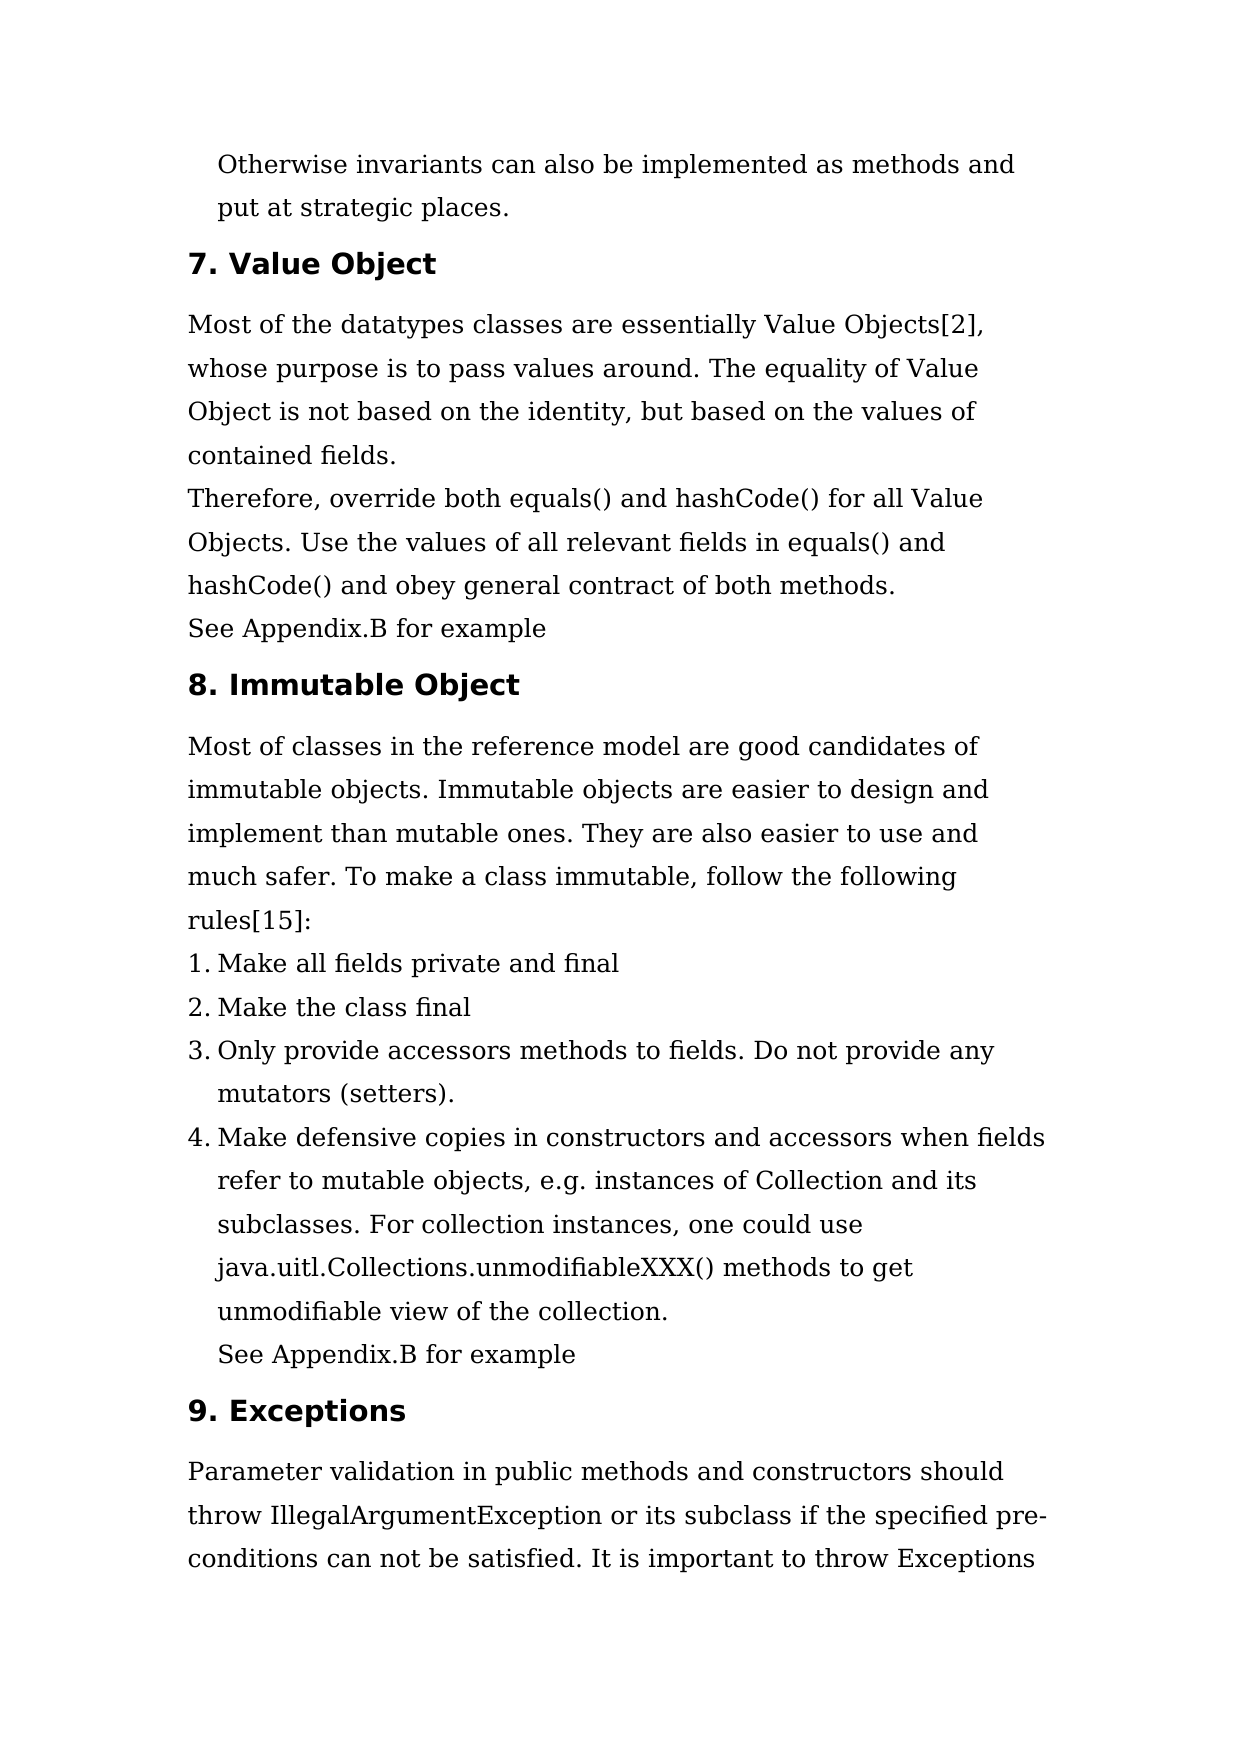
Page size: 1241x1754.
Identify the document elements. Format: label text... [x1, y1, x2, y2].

list Make the class final [187, 993, 1053, 1022]
list Make defensive copies in constructors and accessors when fields refer to mutable objects, e.g. instances of Collection and its subclasses. For collection instances, one could use java.uitl.Collections.unmodifiableXXX() methods to get unmodifiable view of the collection. [187, 1123, 1053, 1326]
text See Appendix.B for example [217, 1340, 1053, 1369]
text Otherwise invariants can also be implemented as methods and put at strategic places. [217, 150, 1053, 222]
subtitle 8. Immutable Object [187, 669, 1053, 703]
subtitle 9. Exceptions [187, 1394, 1053, 1428]
subtitle 7. Value Object [187, 247, 1053, 281]
text Most of the datatypes classes are essentially Value Objects[2], whose purpose is to pass values around. The equality of Value Object is not based on the identity, but based on the values of contained fields. [187, 311, 1053, 470]
list Make all fields private and final [187, 949, 1053, 978]
text See Appendix.B for example [187, 615, 1053, 644]
text Most of classes in the reference model are good candidates of immutable objects. Immutable objects are easier to design and implement than mutable ones. They are also easier to use and much safer. To make a class immutable, follow the following rules[15]: [187, 732, 1053, 935]
text Parameter validation in public methods and constructors should throw IllegalArgumentException or its subclass if the specified pre-conditions can not be satisfied. It is important to throw Exceptions [187, 1458, 1053, 1574]
list Only provide accessors methods to fields. Do not provide any mutators (setters). [187, 1036, 1053, 1109]
text Therefore, override both equals() and hashCode() for all Value Objects. Use the values of all relevant fields in equals() and hashCode() and obey general contract of both methods. [187, 484, 1053, 600]
